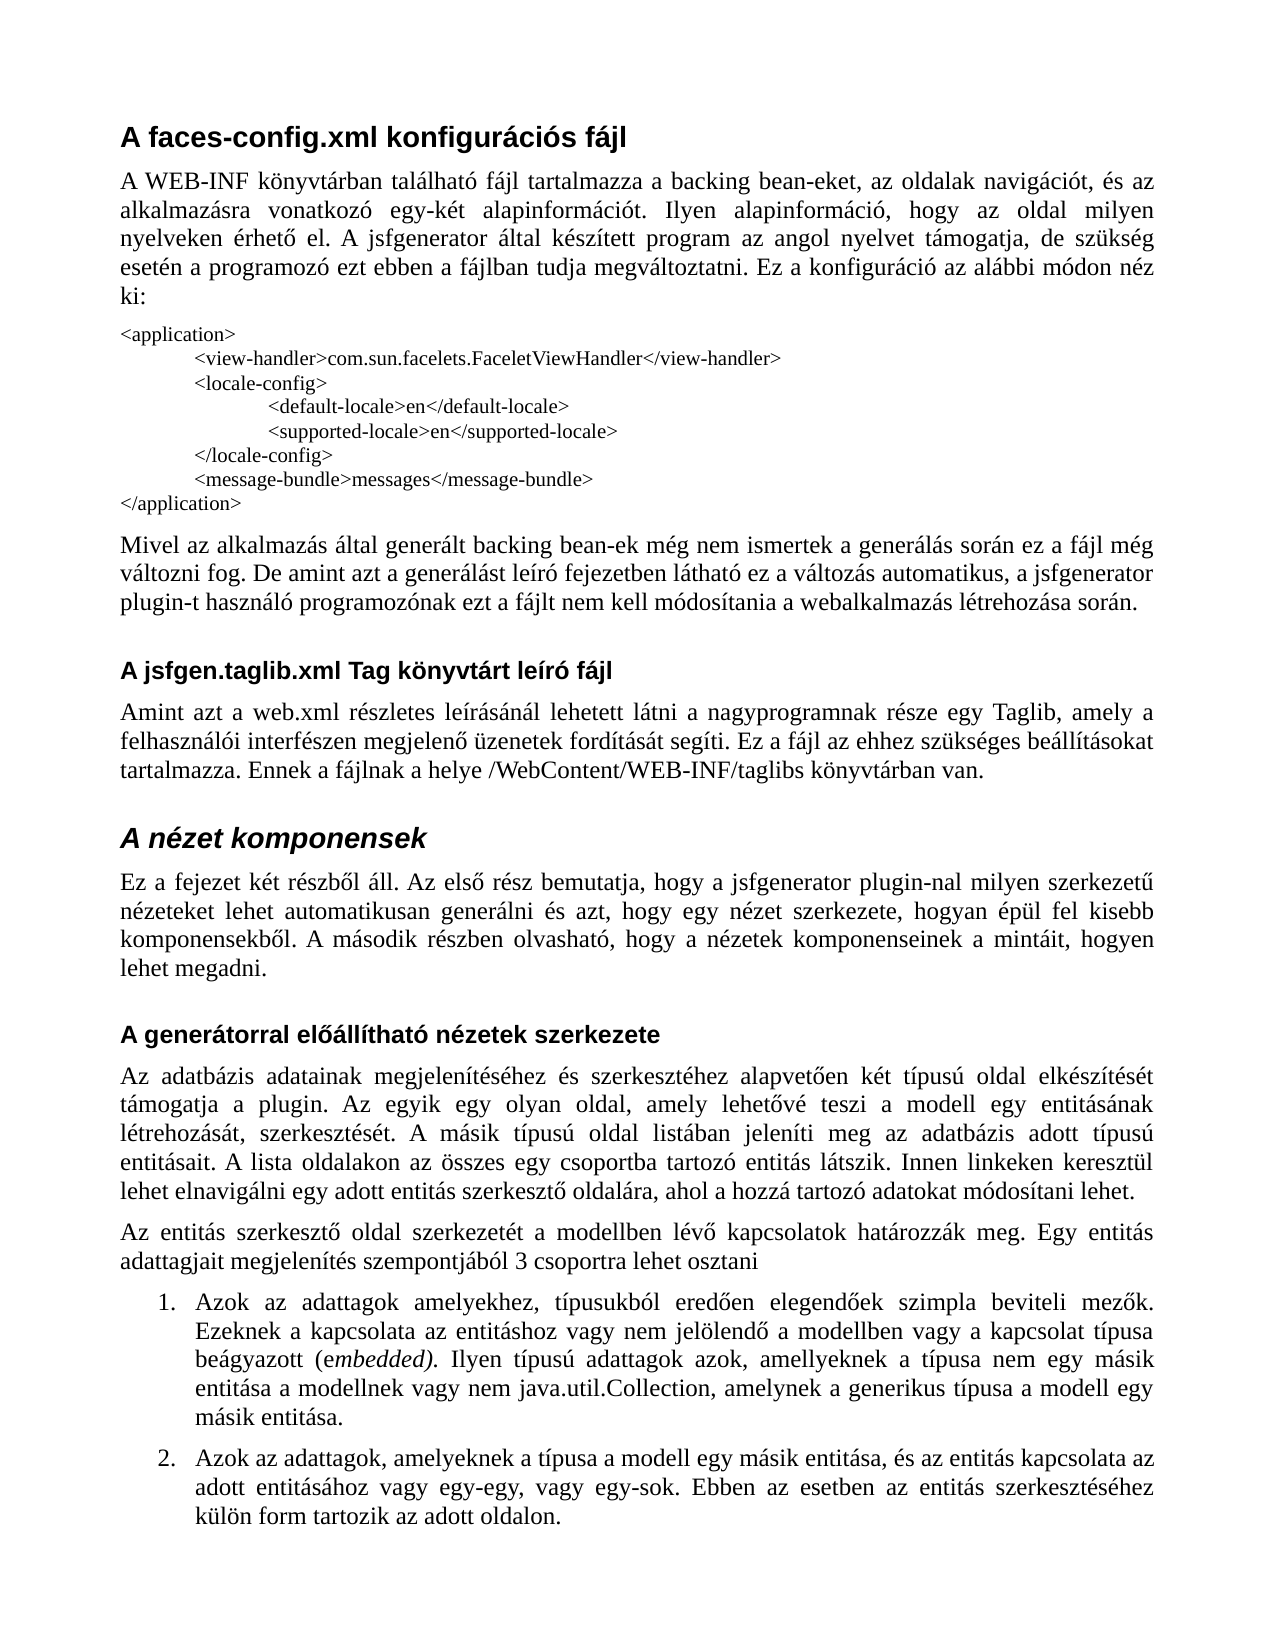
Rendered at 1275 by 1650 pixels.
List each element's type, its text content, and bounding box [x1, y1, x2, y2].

text <view-handler>com.sun.facelets.FaceletViewHandler</view-handler> [120, 346, 1155, 370]
text Az entitás szerkesztő oldal szerkezetét a modellben lévő kapcsolatok határozzák meg. Egy entitás adattagjait megjelenítés szempontjából 3 csoportra lehet osztani [120, 1217, 1155, 1274]
list Azok az adattagok amelyekhez, típusukból eredően elegendőek szimpla beviteli mezők. Ezeknek a kapcsolata az entitáshoz vagy nem jelölendő a modellben vagy a kapcsolat típusa beágyazott (embedded). Ilyen típusú adattagok azok, amellyeknek a típusa nem egy másik entitása a modellnek vagy nem java.util.Collection, amelynek a generikus típusa a modell egy másik entitása. [157, 1287, 1155, 1431]
text <supported-locale>en</supported-locale> [120, 418, 1155, 443]
subtitle A nézet komponensek [120, 821, 1155, 854]
subtitle A generátorral előállítható nézetek szerkezete [120, 1019, 1155, 1048]
subtitle A jsfgen.taglib.xml Tag könyvtárt leíró fájl [120, 656, 1155, 685]
list Azok az adattagok, amelyeknek a típusa a modell egy másik entitása, és az entitás kapcsolata az adott entitásához vagy egy-egy, vagy egy-sok. Ebben az esetben az entitás szerkesztéséhez külön form tartozik az adott oldalon. [157, 1443, 1155, 1529]
text <locale-config> [120, 370, 1155, 394]
text <default-locale>en</default-locale> [120, 394, 1155, 418]
text </application> [120, 491, 1155, 515]
text </locale-config> [120, 443, 1155, 467]
text A WEB-INF könyvtárban található fájl tartalmazza a backing bean-eket, az oldalak navigációt, és az alkalmazásra vonatkozó egy-két alapinformációt. Ilyen alapinformáció, hogy az oldal milyen nyelveken érhető el. A jsfgenerator által készített program az angol nyelvet támogatja, de szükség esetén a programozó ezt ebben a fájlban tudja megváltoztatni. Ez a konfiguráció az alábbi módon néz ki: [120, 166, 1155, 310]
subtitle A faces-config.xml konfigurációs fájl [120, 120, 1155, 153]
text Mivel az alkalmazás által generált backing bean-ek még nem ismertek a generálás során ez a fájl még változni fog. De amint azt a generálást leíró fejezetben látható ez a változás automatikus, a jsfgenerator plugin-t használó programozónak ezt a fájlt nem kell módosítania a webalkalmazás létrehozása során. [120, 530, 1155, 616]
text <application> [120, 322, 1155, 346]
text <message-bundle>messages</message-bundle> [120, 467, 1155, 491]
text Az adatbázis adatainak megjelenítéséhez és szerkesztéhez alapvetően két típusú oldal elkészítését támogatja a plugin. Az egyik egy olyan oldal, amely lehetővé teszi a modell egy entitásának létrehozását, szerkesztését. A másik típusú oldal listában jeleníti meg az adatbázis adott típusú entitásait. A lista oldalakon az összes egy csoportba tartozó entitás látszik. Innen linkeken keresztül lehet elnavigálni egy adott entitás szerkesztő oldalára, ahol a hozzá tartozó adatokat módosítani lehet. [120, 1061, 1155, 1204]
text Ez a fejezet két részből áll. Az első rész bemutatja, hogy a jsfgenerator plugin-nal milyen szerkezetű nézeteket lehet automatikusan generálni és azt, hogy egy nézet szerkezete, hogyan épül fel kisebb komponensekből. A második részben olvasható, hogy a nézetek komponenseinek a mintáit, hogyen lehet megadni. [120, 867, 1155, 982]
text Amint azt a web.xml részletes leírásánál lehetett látni a nagyprogramnak része egy Taglib, amely a felhasználói interfészen megjelenő üzenetek fordítását segíti. Ez a fájl az ehhez szükséges beállításokat tartalmazza. Ennek a fájlnak a helye /WebContent/WEB-INF/taglibs könyvtárban van. [120, 697, 1155, 783]
